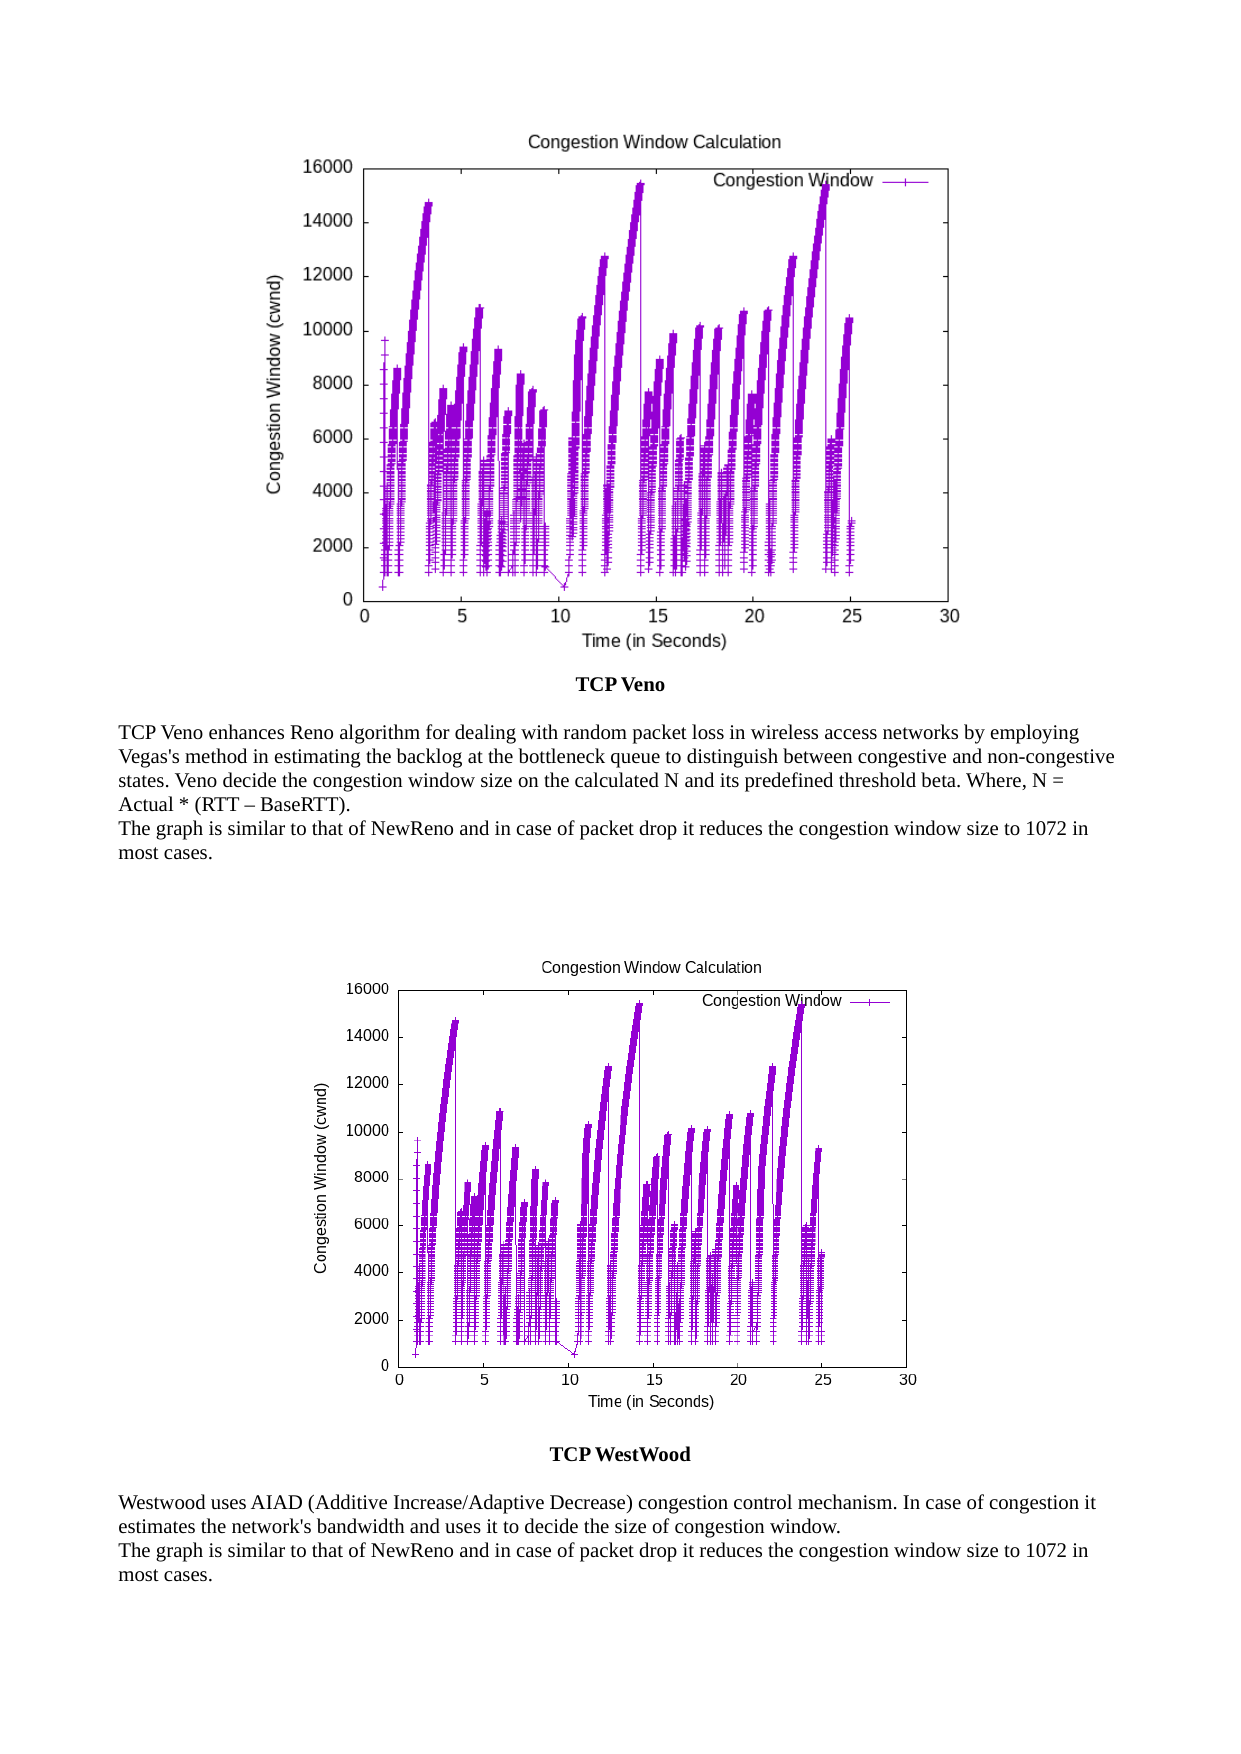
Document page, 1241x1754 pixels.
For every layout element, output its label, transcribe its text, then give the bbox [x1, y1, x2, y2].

text The graph is similar to that of NewReno and in case of packet drop it reduces the congestion window size to 1072 in most cases. [118, 1538, 1122, 1586]
picture [262, 118, 979, 656]
picture [309, 946, 933, 1414]
text Westwood uses AIAD (Additive Increase/Adaptive Decrease) congestion control mechanism. In case of congestion it estimates the network's bandwidth and uses it to decide the size of congestion window. [118, 1490, 1122, 1538]
text TCP WestWood [118, 1442, 1122, 1466]
text TCP Veno [118, 672, 1122, 696]
text The graph is similar to that of NewReno and in case of packet drop it reduces the congestion window size to 1072 in most cases. [118, 816, 1122, 864]
text TCP Veno enhances Reno algorithm for dealing with random packet loss in wireless access networks by employing Vegas's method in estimating the backlog at the bottleneck queue to distinguish between congestive and non-congestive states. Veno decide the congestion window size on the calculated N and its predefined threshold beta. Where, N = Actual * (RTT – BaseRTT). [118, 720, 1122, 816]
